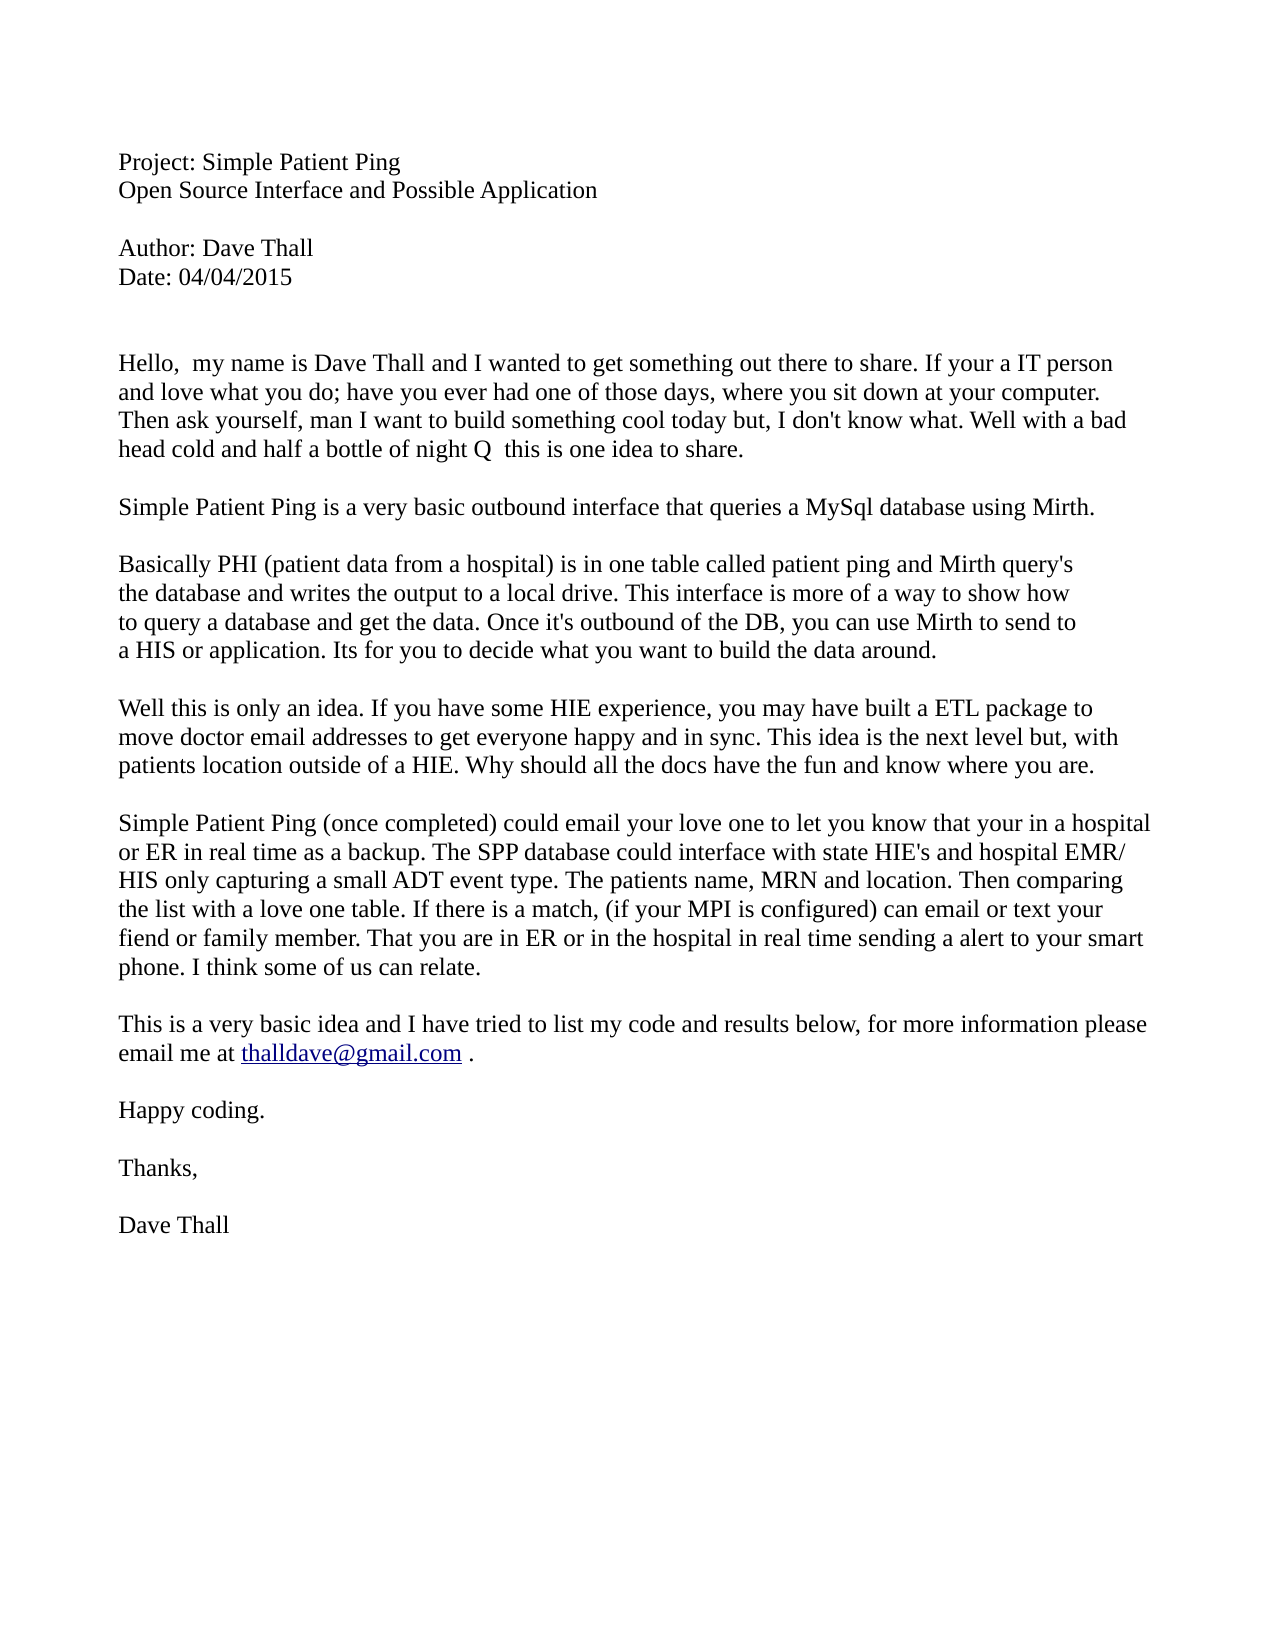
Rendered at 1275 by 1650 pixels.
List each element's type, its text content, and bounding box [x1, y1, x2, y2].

text Well this is only an idea. If you have some HIE experience, you may have built a ETL package to [118, 693, 1157, 722]
text Then ask yourself, man I want to build something cool today but, I don't know what. Well with a bad head cold and half a bottle of night Q this is one idea to share. [118, 406, 1157, 463]
text a HIS or application. Its for you to decide what you want to build the data around. [118, 636, 1157, 664]
text email me at thalldave@gmail.com . [118, 1038, 1157, 1067]
text Date: 04/04/2015 [118, 262, 1157, 291]
text Author: Dave Thall [118, 233, 1157, 262]
text This is a very basic idea and I have tried to list my code and results below, for more information please [118, 1009, 1157, 1038]
text Project: Simple Patient Ping [118, 147, 1157, 176]
text and love what you do; have you ever had one of those days, where you sit down at your computer. [118, 377, 1157, 406]
text Open Source Interface and Possible Application [118, 176, 1157, 204]
text the database and writes the output to a local drive. This interface is more of a way to show how [118, 578, 1157, 607]
text Hello, my name is Dave Thall and I wanted to get something out there to share. If your a IT person [118, 348, 1157, 377]
text to query a database and get the data. Once it's outbound of the DB, you can use Mirth to send to [118, 607, 1157, 636]
text Simple Patient Ping (once completed) could email your love one to let you know that your in a hospital or ER in real time as a backup. The SPP database could interface with state HIE's and hospital EMR/ HIS only capturing a small ADT event type. The patients name, MRN and location. Then comparing the list with a love one table. If there is a match, (if your MPI is configured) can email or text your fiend or family member. That you are in ER or in the hospital in real time sending a alert to your smart phone. I think some of us can relate. [118, 808, 1157, 981]
text Happy coding. [118, 1096, 1157, 1124]
text Thanks, [118, 1153, 1157, 1182]
text move doctor email addresses to get everyone happy and in sync. This idea is the next level but, with [118, 722, 1157, 751]
text Basically PHI (patient data from a hospital) is in one table called patient ping and Mirth query's [118, 549, 1157, 578]
text patients location outside of a HIE. Why should all the docs have the fun and know where you are. [118, 751, 1157, 779]
text Simple Patient Ping is a very basic outbound interface that queries a MySql database using Mirth. [118, 492, 1157, 521]
text Dave Thall [118, 1211, 1157, 1239]
